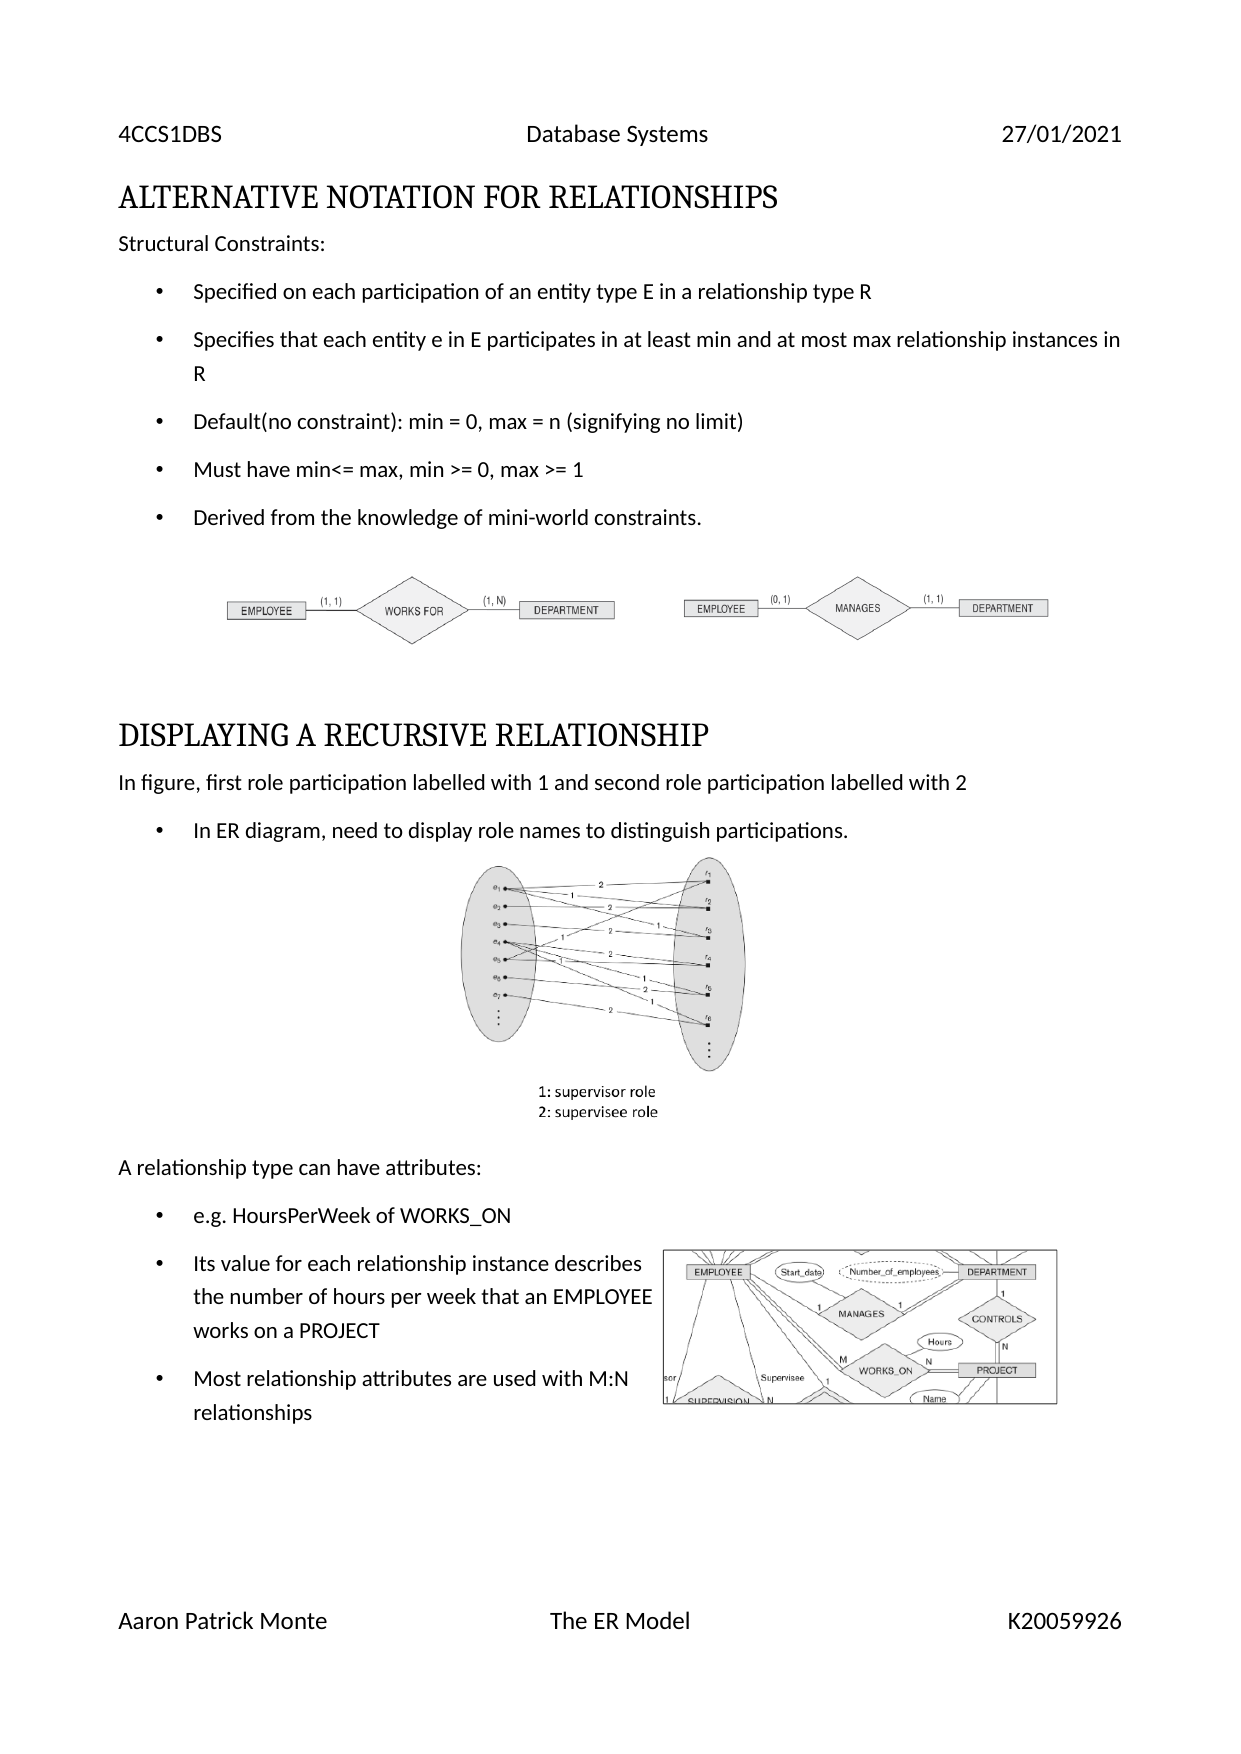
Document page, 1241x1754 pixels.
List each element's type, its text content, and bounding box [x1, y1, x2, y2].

list In ER diagram, need to display role names to distinguish participations. [156, 816, 1122, 844]
text Structural Constraints: [118, 229, 1122, 257]
text A relationship type can have attributes: [118, 1153, 1122, 1181]
list Most relationship attributes are used with M:N relationships [156, 1364, 1122, 1426]
picture [452, 854, 748, 1124]
picture [671, 571, 1054, 650]
text In figure, first role participation labelled with 1 and second role participation labelled with 2 [118, 768, 1122, 796]
picture [656, 1242, 1063, 1413]
list Its value for each relationship instance describes the number of hours per week that an EMPLOYEE works on a PROJECT [156, 1249, 656, 1344]
list Specifies that each entity e in E participates in at least min and at most max relationship instances in R [156, 325, 1122, 387]
list Derived from the knowledge of mini-world constraints. [156, 503, 1122, 531]
list Default(no constraint): min = 0, max = n (signifying no limit) [156, 407, 1122, 435]
picture [213, 569, 620, 652]
list [1063, 1249, 1122, 1344]
subtitle Alternative notation for relationships [118, 178, 1122, 217]
subtitle Displaying a recursive relationship [118, 717, 1122, 755]
list Must have min<= max, min >= 0, max >= 1 [156, 455, 1122, 483]
list Specified on each participation of an entity type E in a relationship type R [156, 277, 1122, 305]
list e.g. HoursPerWeek of WORKS_ON [156, 1201, 1122, 1229]
